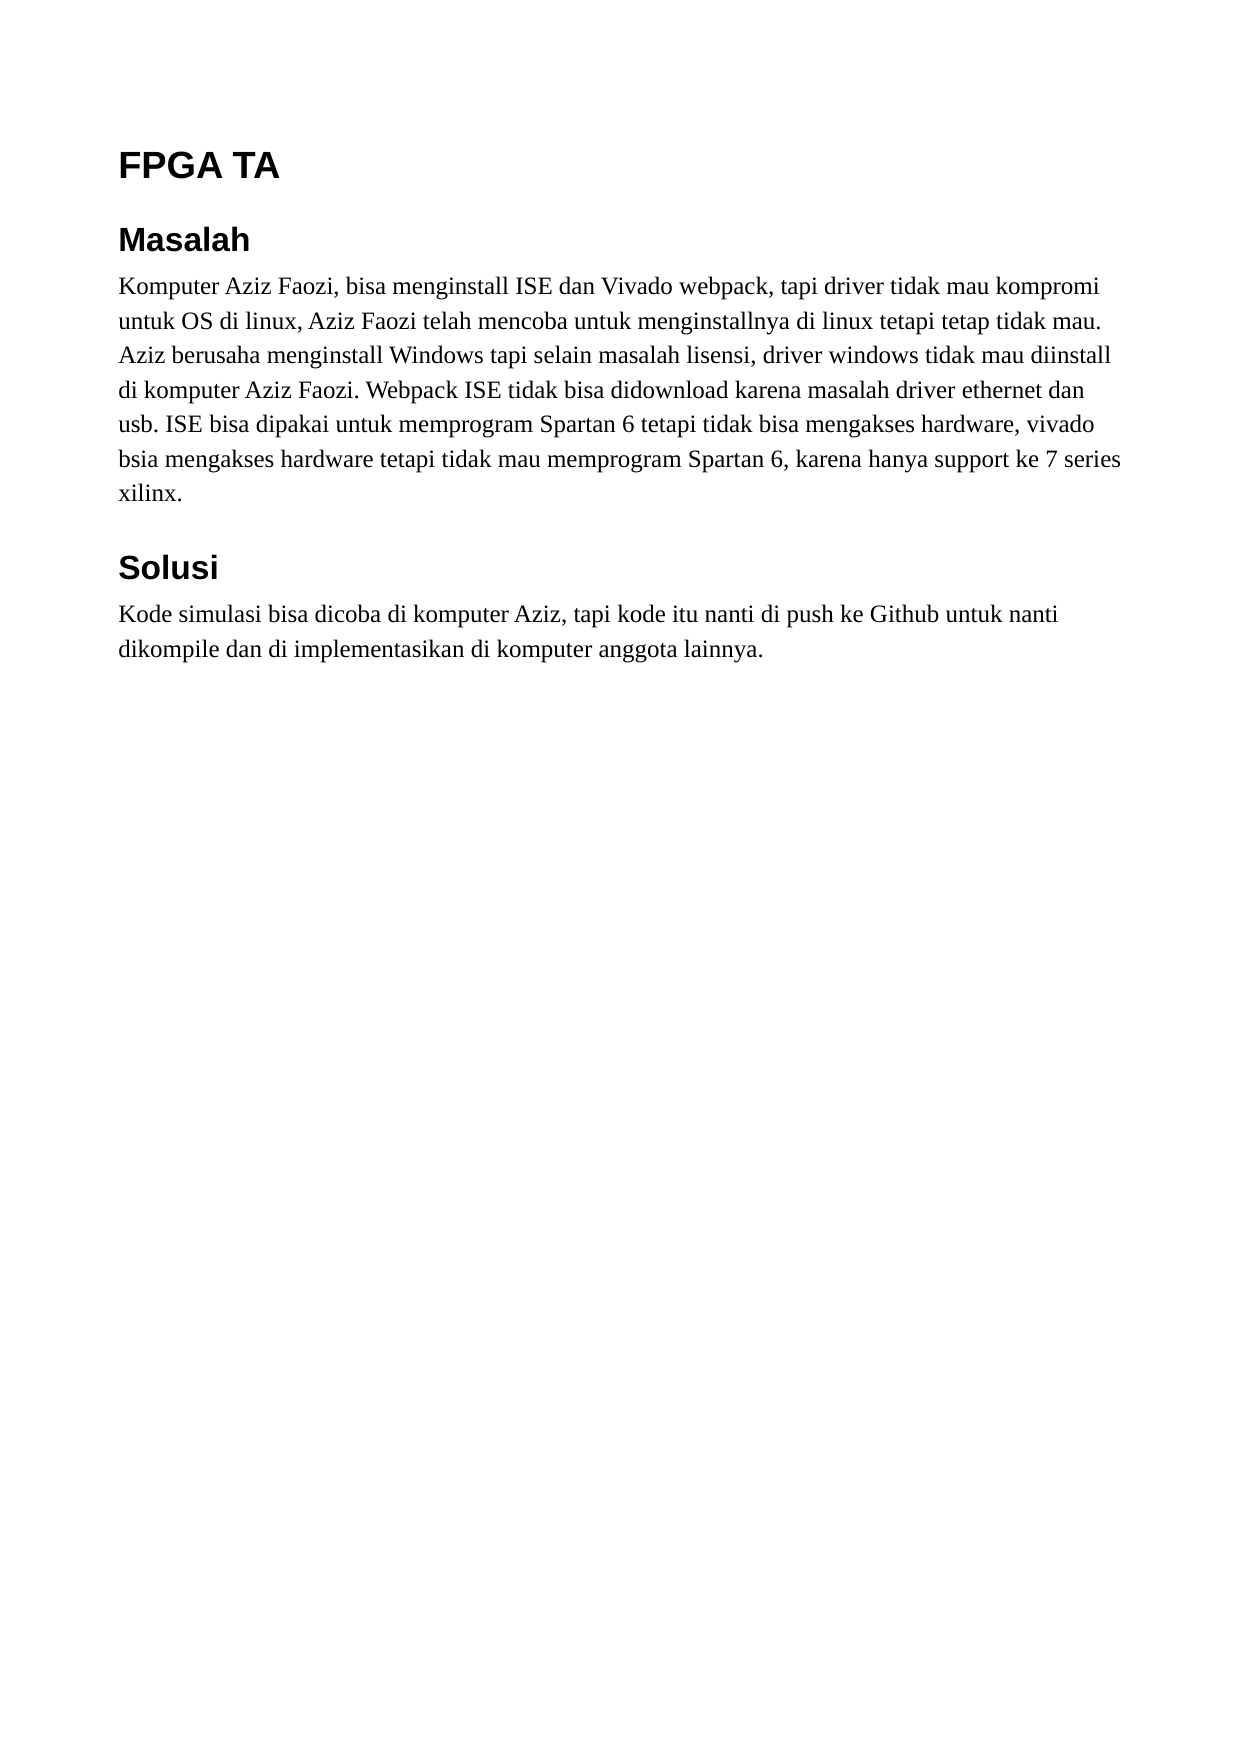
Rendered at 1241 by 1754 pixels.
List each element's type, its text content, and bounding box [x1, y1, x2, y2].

text Komputer Aziz Faozi, bisa menginstall ISE dan Vivado webpack, tapi driver tidak mau kompromi untuk OS di linux, Aziz Faozi telah mencoba untuk menginstallnya di linux tetapi tetap tidak mau. Aziz berusaha menginstall Windows tapi selain masalah lisensi, driver windows tidak mau diinstall di komputer Aziz Faozi. Webpack ISE tidak bisa didownload karena masalah driver ethernet dan usb. ISE bisa dipakai untuk memprogram Spartan 6 tetapi tidak bisa mengakses hardware, vivado bsia mengakses hardware tetapi tidak mau memprogram Spartan 6, karena hanya support ke 7 series xilinx. [118, 271, 1122, 507]
subtitle FPGA TA [118, 143, 1122, 187]
text Kode simulasi bisa dicoba di komputer Aziz, tapi kode itu nanti di push ke Github untuk nanti dikompile dan di implementasikan di komputer anggota lainnya. [118, 599, 1122, 662]
subtitle Masalah [118, 220, 1122, 259]
subtitle Solusi [118, 548, 1122, 587]
